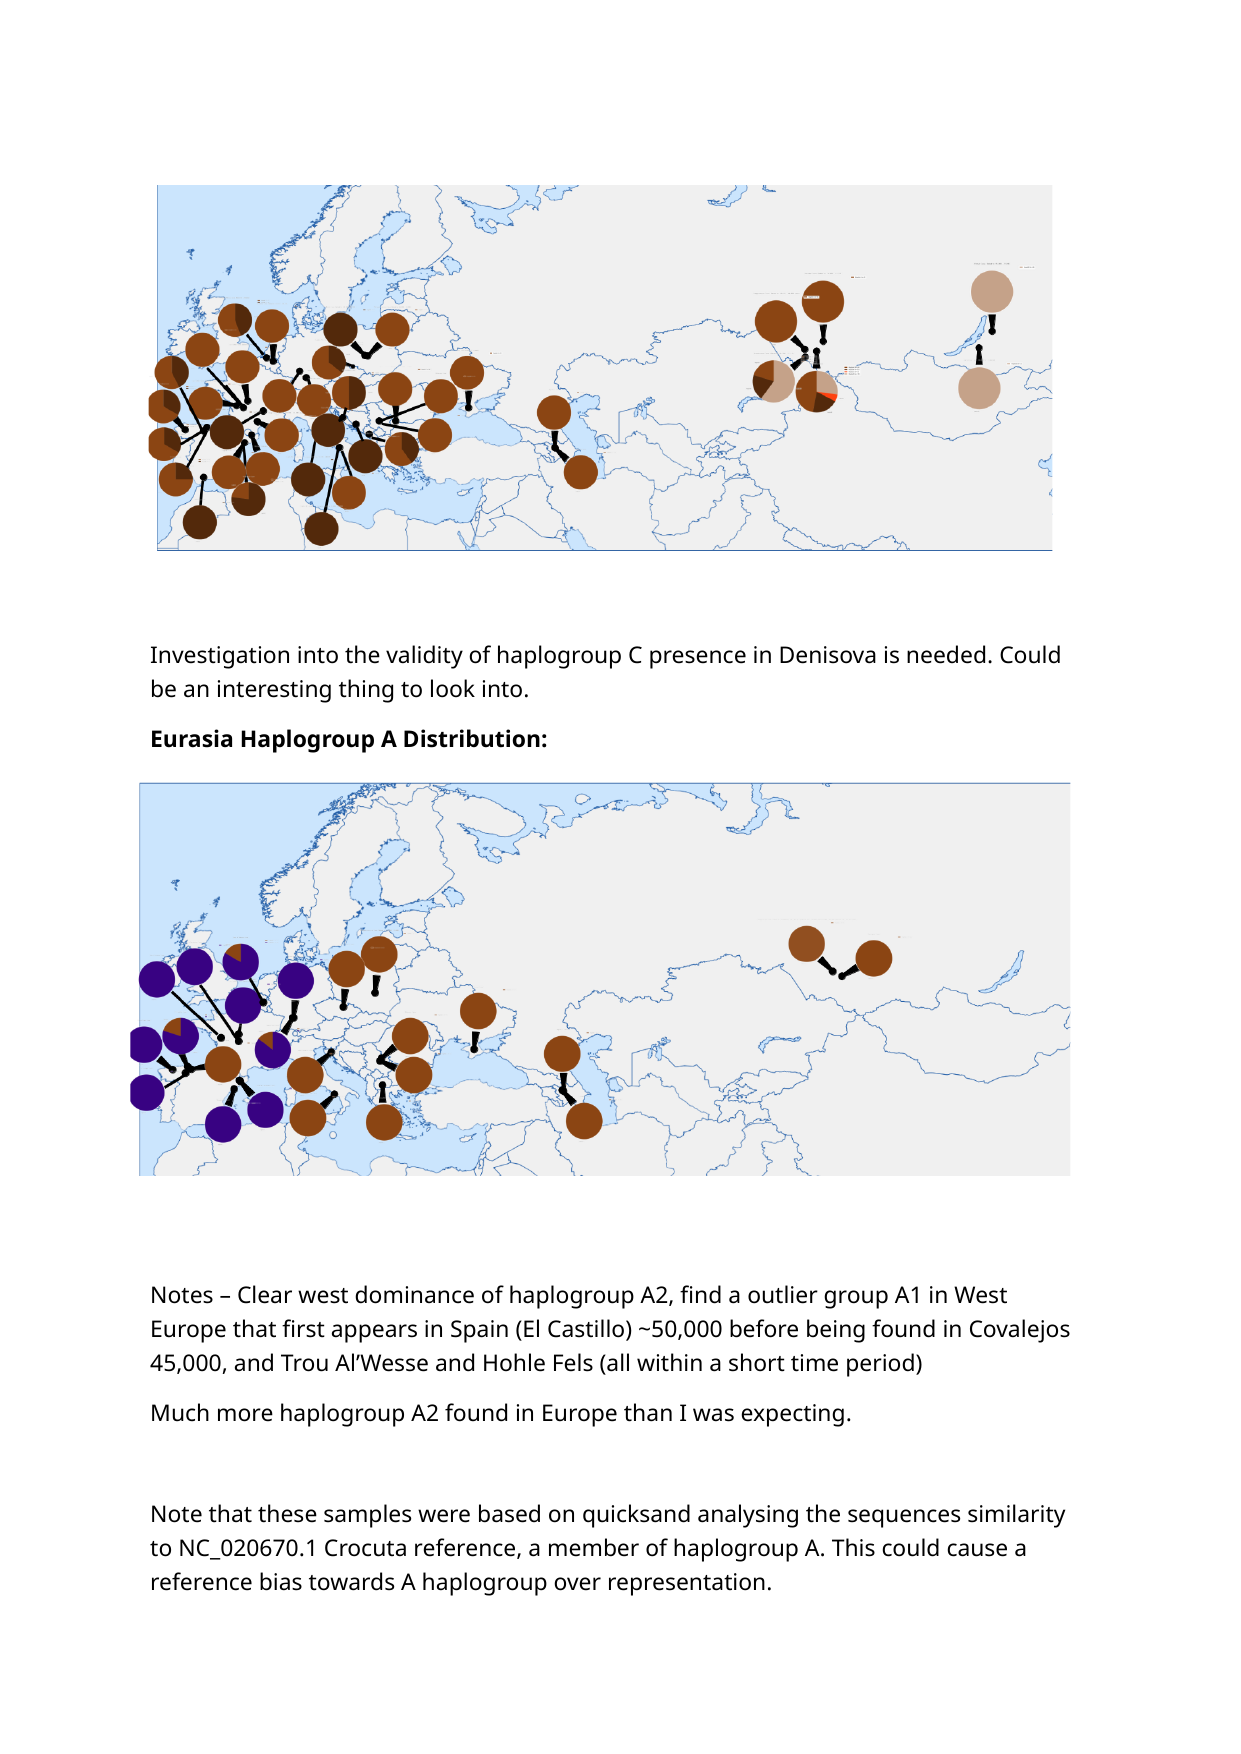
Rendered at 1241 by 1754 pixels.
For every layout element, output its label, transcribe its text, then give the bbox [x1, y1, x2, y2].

text Investigation into the validity of haplogroup C presence in Denisova is needed. Could be an interesting thing to look into. [150, 639, 1090, 704]
picture [148, 185, 1053, 558]
text Notes – Clear west dominance of haplogroup A2, find a outlier group A1 in West Europe that first appears in Spain (El Castillo) ~50,000 before being found in Covalejos 45,000, and Trou Al’Wesse and Hohle Fels (all within a short time period) [150, 1279, 1090, 1378]
text Eurasia Haplogroup A Distribution: [150, 723, 1090, 754]
text Much more haplogroup A2 found in Europe than I was expecting. [150, 1397, 1090, 1428]
picture [130, 773, 1071, 1176]
text Note that these samples were based on quicksand analysing the sequences similarity to NC_020670.1 Crocuta reference, a member of haplogroup A. This could cause a reference bias towards A haplogroup over representation. [150, 1498, 1090, 1597]
